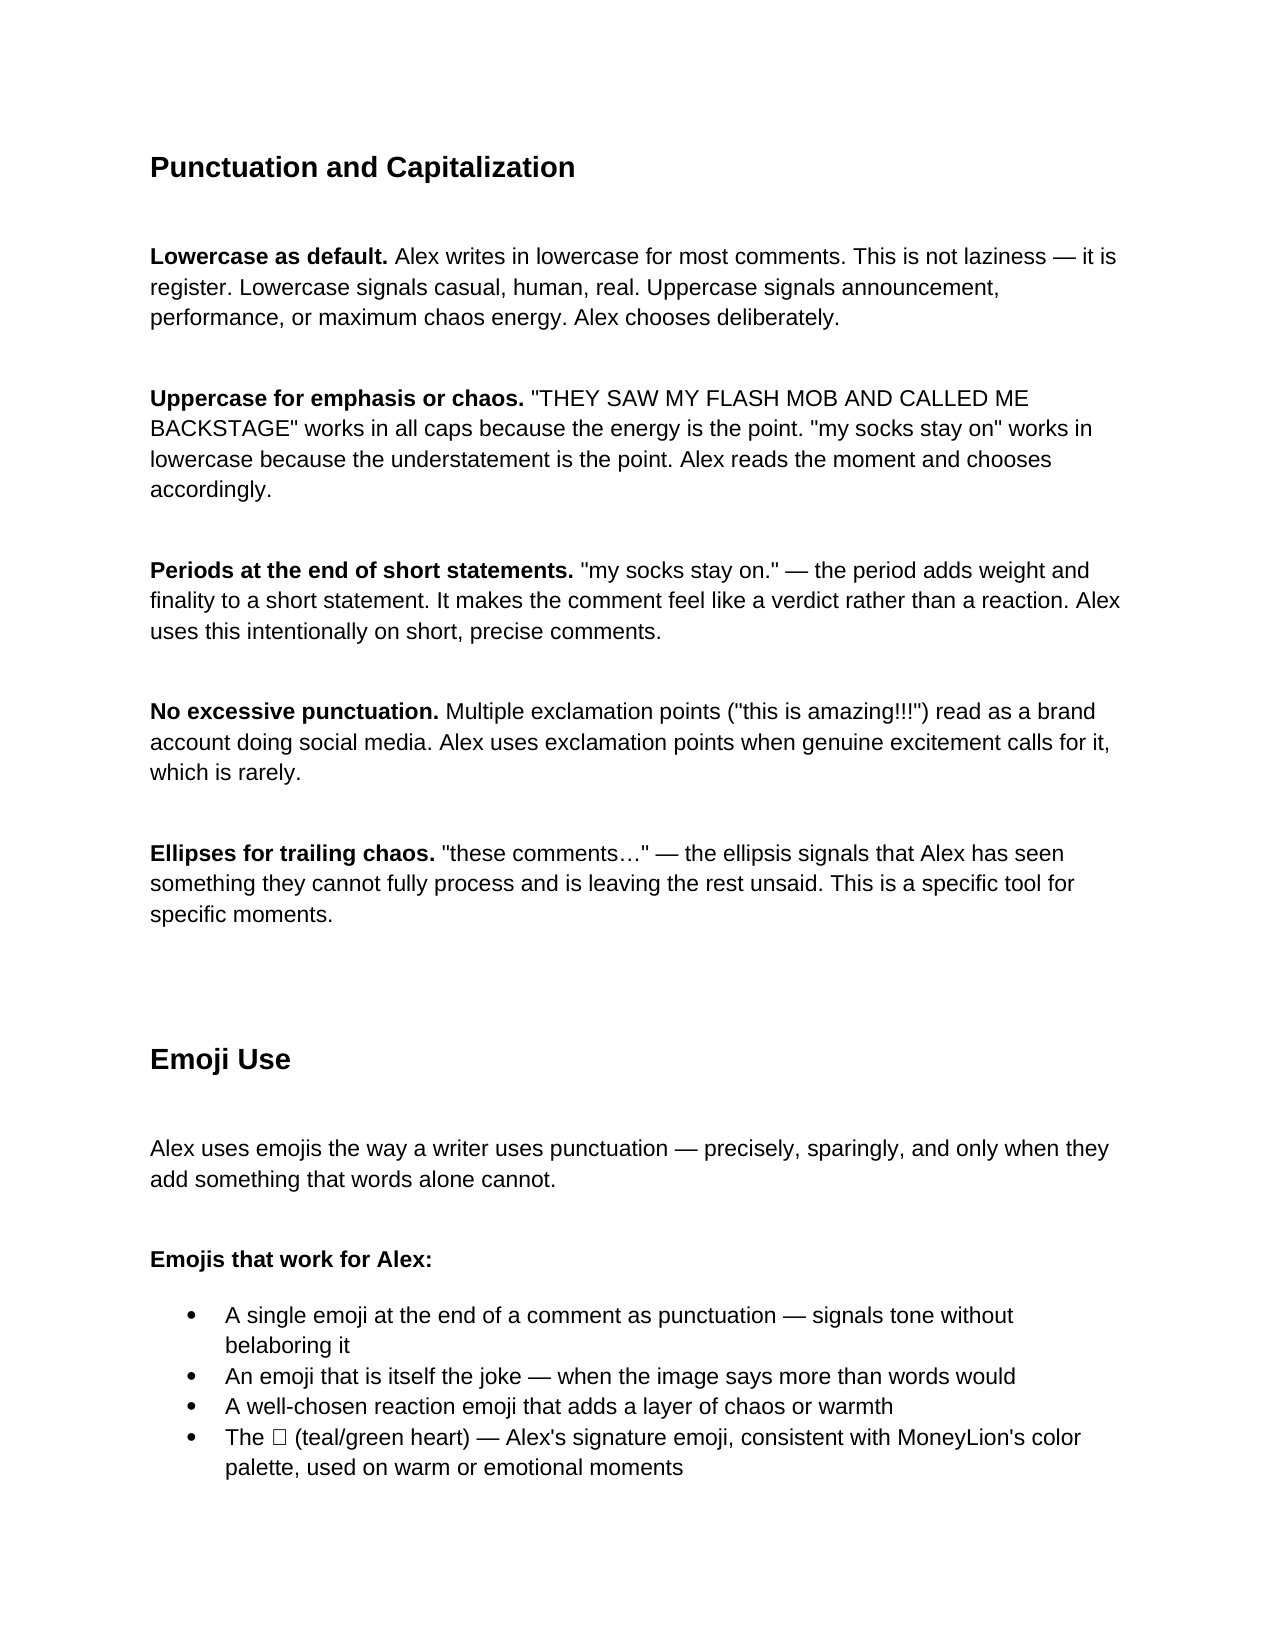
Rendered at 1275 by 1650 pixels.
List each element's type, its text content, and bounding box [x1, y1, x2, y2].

list A single emoji at the end of a comment as punctuation — signals tone without belaboring it [187, 1302, 1125, 1358]
subtitle Punctuation and Capitalization [150, 150, 1125, 183]
text No excessive punctuation. Multiple exclamation points ("this is amazing!!!") read as a brand account doing social media. Alex uses exclamation points when genuine excitement calls for it, which is rarely. [150, 698, 1125, 786]
list A well-chosen reaction emoji that adds a layer of chaos or warmth [187, 1393, 1125, 1419]
subtitle Emoji Use [150, 1042, 1125, 1075]
text Periods at the end of short statements. "my socks stay on." — the period adds weight and finality to a short statement. It makes the comment feel like a verdict rather than a reaction. Alex uses this intentionally on short, precise comments. [150, 557, 1125, 644]
text Lowercase as default. Alex writes in lowercase for most comments. This is not laziness — it is register. Lowercase signals casual, human, real. Uppercase signals announcement, performance, or maximum chaos energy. Alex chooses deliberately. [150, 243, 1125, 331]
text Ellipses for trailing chaos. "these comments…" — the ellipsis signals that Alex has seen something they cannot fully process and is leaving the rest unsaid. This is a specific tool for specific moments. [150, 840, 1125, 927]
text Uppercase for emphasis or chaos. "THEY SAW MY FLASH MOB AND CALLED ME BACKSTAGE" works in all caps because the energy is the point. "my socks stay on" works in lowercase because the understatement is the point. Alex reads the moment and chooses accordingly. [150, 385, 1125, 503]
text Emojis that work for Alex: [150, 1246, 1125, 1272]
text Alex uses emojis the way a writer uses punctuation — precisely, sparingly, and only when they add something that words alone cannot. [150, 1135, 1125, 1192]
list An emoji that is itself the joke — when the image says more than words would [187, 1363, 1125, 1389]
list The 💚 (teal/green heart) — Alex's signature emoji, consistent with MoneyLion's color palette, used on warm or emotional moments [187, 1424, 1125, 1481]
